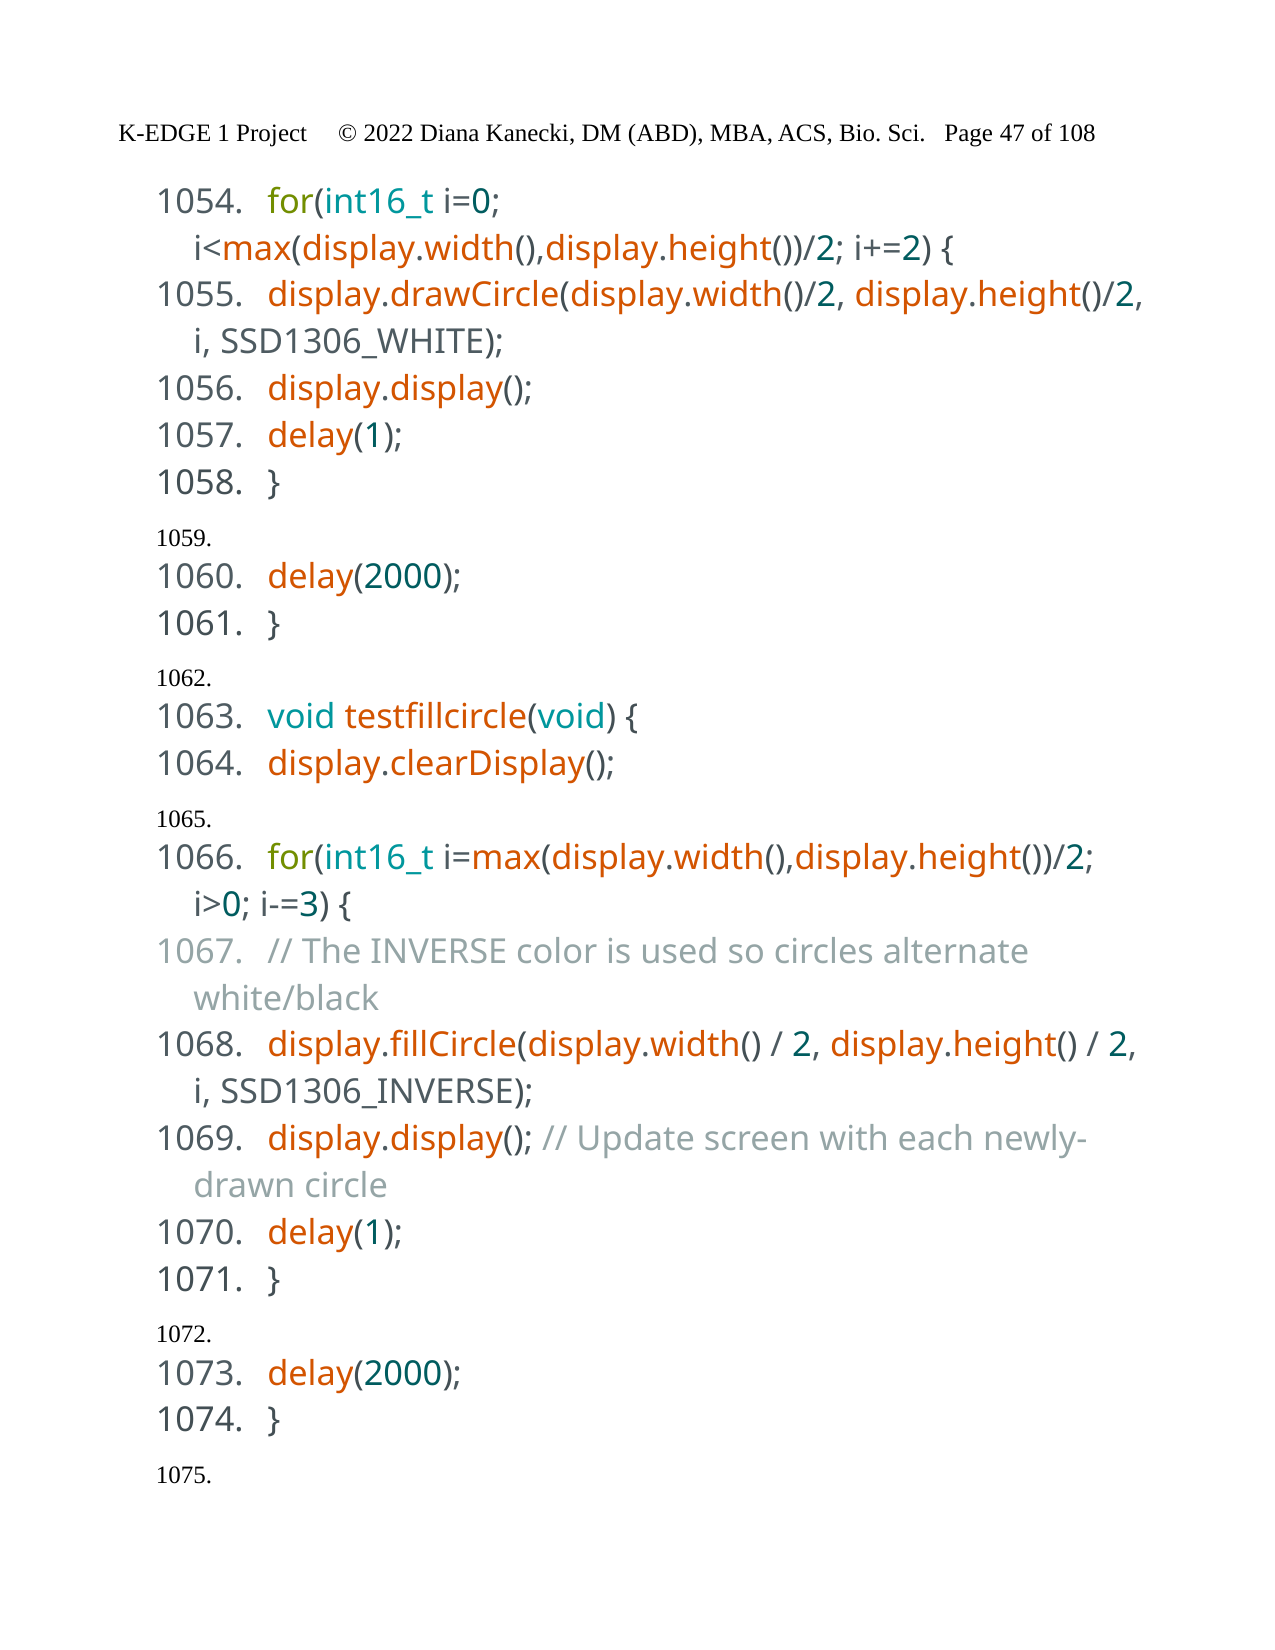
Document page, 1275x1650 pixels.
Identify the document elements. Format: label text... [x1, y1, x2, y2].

list display.display(); [156, 364, 1157, 411]
list } [156, 458, 1157, 504]
list for(int16_t i=max(display.width(),display.height())/2; i>0; i-=3) { [156, 833, 1157, 926]
list for(int16_t i=0; i<max(display.width(),display.height())/2; i+=2) { [156, 176, 1157, 270]
list } [156, 1254, 1157, 1301]
list } [156, 598, 1157, 645]
list delay(2000); [156, 1348, 1157, 1395]
list delay(1); [156, 411, 1157, 458]
list display.display(); // Update screen with each newly-drawn circle [156, 1114, 1157, 1208]
list display.fillCircle(display.width() / 2, display.height() / 2, i, SSD1306_INVERSE); [156, 1020, 1157, 1114]
list display.drawCircle(display.width()/2, display.height()/2, i, SSD1306_WHITE); [156, 270, 1157, 364]
list void testfillcircle(void) { [156, 692, 1157, 739]
list delay(1); [156, 1208, 1157, 1254]
list delay(2000); [156, 551, 1157, 598]
list } [156, 1395, 1157, 1442]
list display.clearDisplay(); [156, 739, 1157, 786]
list // The INVERSE color is used so circles alternate white/black [156, 926, 1157, 1020]
